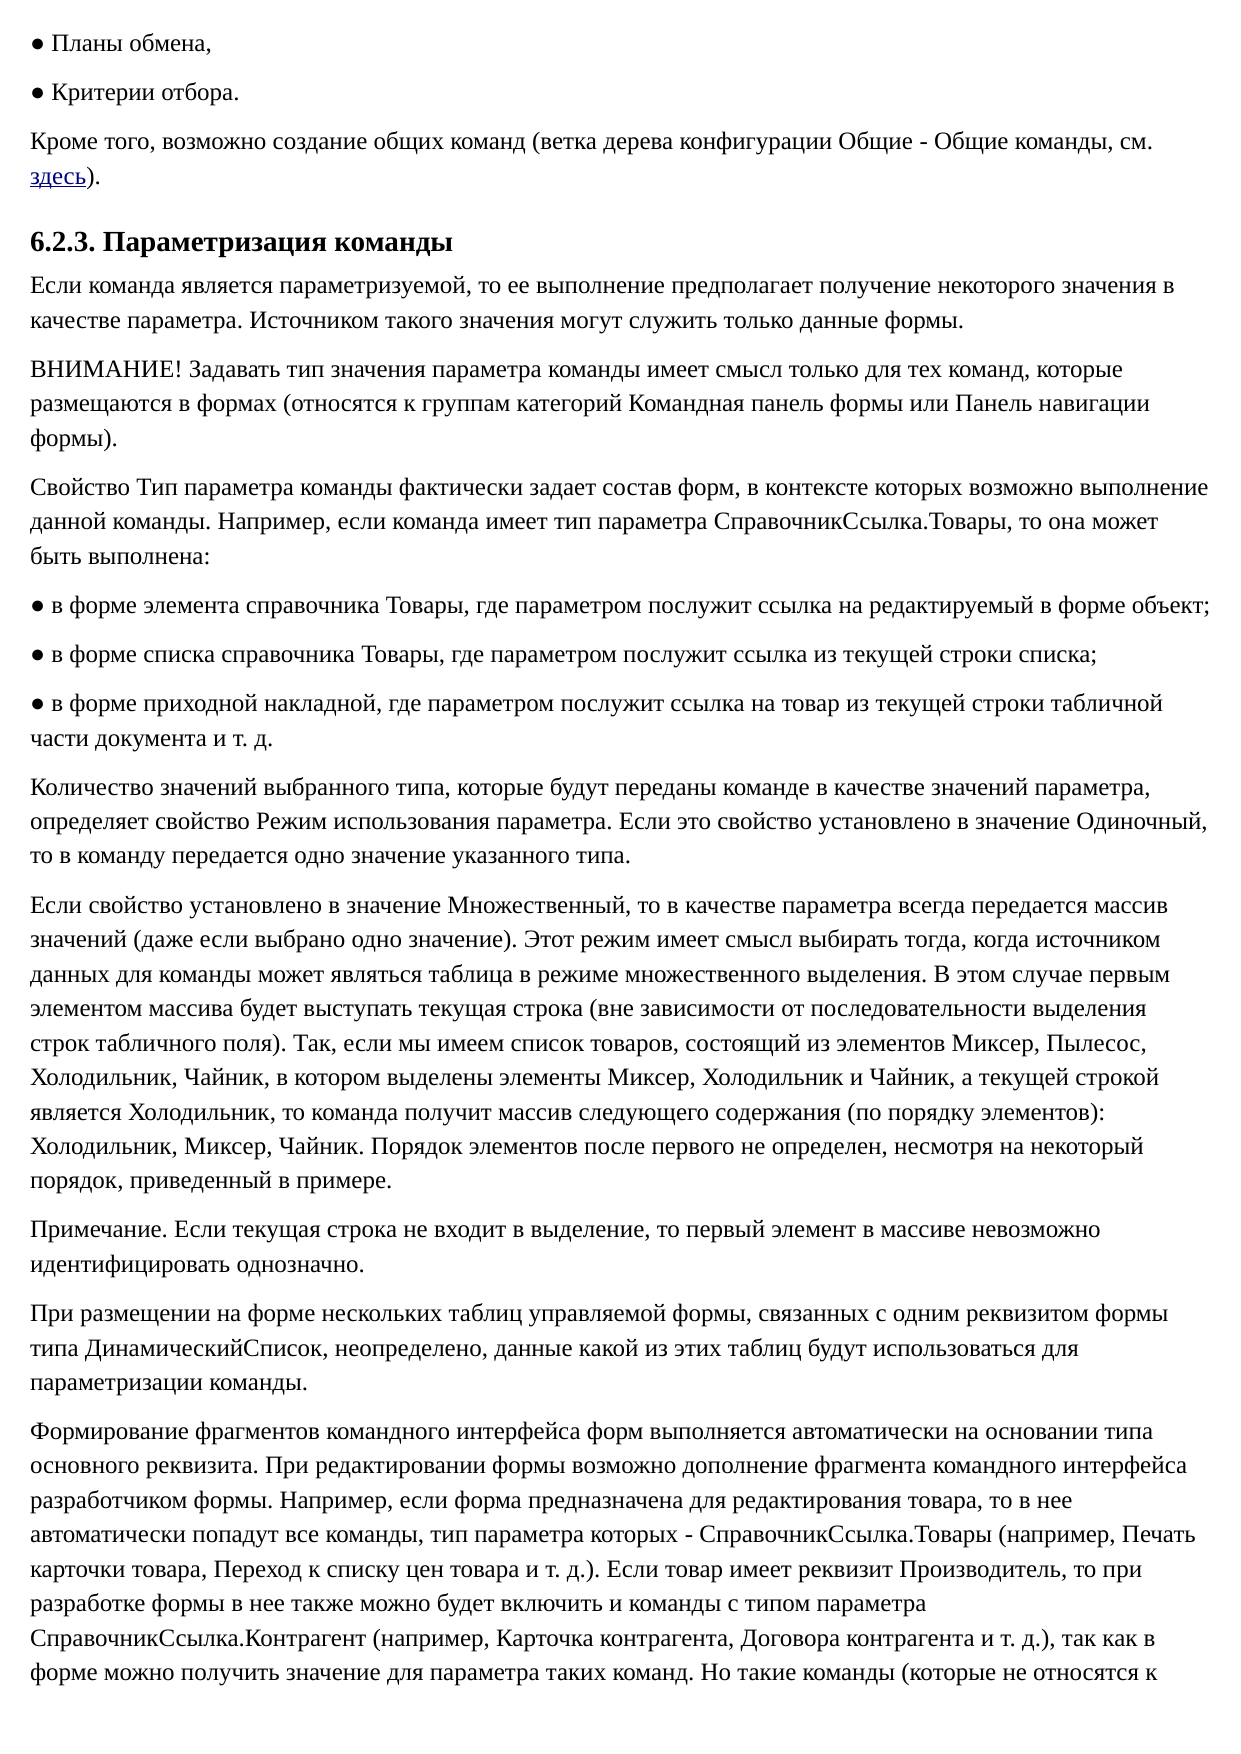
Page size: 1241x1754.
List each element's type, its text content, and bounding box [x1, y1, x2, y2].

text При размещении на форме нескольких таблиц управляемой формы, связанных с одним реквизитом формы типа ДинамическийСписок, неопределено, данные какой из этих таблиц будут использоваться для параметризации команды. [30, 1298, 1211, 1396]
text ● в форме элемента справочника Товары, где параметром послужит ссылка на редактируемый в форме объект; [30, 590, 1211, 619]
text ● Критерии отбора. [30, 77, 1211, 106]
text ● в форме приходной накладной, где параметром послужит ссылка на товар из текущей строки табличной части документа и т. д. [30, 688, 1211, 751]
text Количество значений выбранного типа, которые будут переданы команде в качестве значений параметра, определяет свойство Режим использования параметра. Если это свойство установлено в значение Одиночный, то в команду передается одно значение указанного типа. [30, 772, 1211, 869]
text ● в форме списка справочника Товары, где параметром послужит ссылка из текущей строки списка; [30, 639, 1211, 668]
text Формирование фрагментов командного интерфейса форм выполняется автоматически на основании типа основного реквизита. При редактировании формы возможно дополнение фрагмента командного интерфейса разработчиком формы. Например, если форма предназначена для редактирования товара, то в нее автоматически попадут все команды, тип параметра которых ‑ СправочникСсылка.Товары (например, Печать карточки товара, Переход к списку цен товара и т. д.). Если товар имеет реквизит Производитель, то при разработке формы в нее также можно будет включить и команды с типом параметра СправочникСсылка.Контрагент (например, Карточка контрагента, Договора контрагента и т. д.), так как в форме можно получить значение для параметра таких команд. Но такие команды (которые не относятся к [30, 1416, 1211, 1686]
text Если свойство установлено в значение Множественный, то в качестве параметра всегда передается массив значений (даже если выбрано одно значение). Этот режим имеет смысл выбирать тогда, когда источником данных для команды может являться таблица в режиме множественного выделения. В этом случае первым элементом массива будет выступать текущая строка (вне зависимости от последовательности выделения строк табличного поля). Так, если мы имеем список товаров, состоящий из элементов Миксер, Пылесос, Холодильник, Чайник, в котором выделены элементы Миксер, Холодильник и Чайник, а текущей строкой является Холодильник, то команда получит массив следующего содержания (по порядку элементов): Холодильник, Миксер, Чайник. Порядок элементов после первого не определен, несмотря на некоторый порядок, приведенный в примере. [30, 890, 1211, 1194]
text Кроме того, возможно создание общих команд (ветка дерева конфигурации Общие ‑ Общие команды, см. здесь). [30, 126, 1211, 189]
text ВНИМАНИЕ! Задавать тип значения параметра команды имеет смысл только для тех команд, которые размещаются в формах (относятся к группам категорий Командная панель формы или Панель навигации формы). [30, 354, 1211, 452]
text Если команда является параметризуемой, то ее выполнение предполагает получение некоторого значения в качестве параметра. Источником такого значения могут служить только данные формы. [30, 270, 1211, 334]
text Примечание. Если текущая строка не входит в выделение, то первый элемент в массиве невозможно идентифицировать однозначно. [30, 1214, 1211, 1278]
text ● Планы обмена, [30, 28, 1211, 57]
subtitle 6.2.3. Параметризация команды [30, 224, 1211, 258]
text Свойство Тип параметра команды фактически задает состав форм, в контексте которых возможно выполнение данной команды. Например, если команда имеет тип параметра СправочникСсылка.Товары, то она может быть выполнена: [30, 472, 1211, 570]
